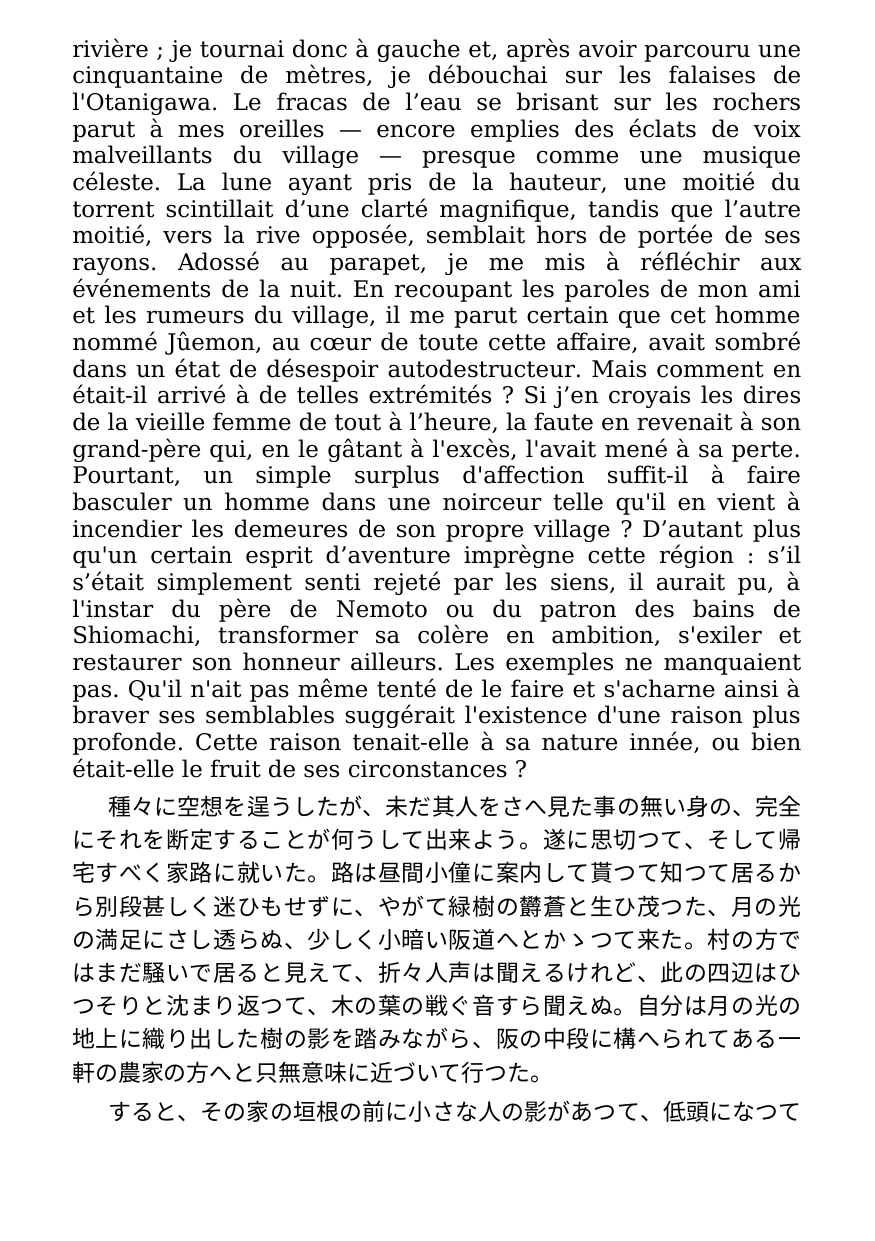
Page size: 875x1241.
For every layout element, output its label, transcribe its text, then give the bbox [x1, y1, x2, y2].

text すると、その家の垣根の前に小さな人の影があつて、低頭になつて [72, 1094, 802, 1127]
text 種々に空想を逞うしたが、未だ其人をさへ見た事の無い身の、完全にそれを断定することが何うして出来よう。遂に思切つて、そして帰宅すべく家路に就いた。路は昼間小僮に案内して貰つて知つて居るから別段甚しく迷ひもせずに、やがて緑樹の欝蒼と生ひ茂つた、月の光の満足にさし透らぬ、少しく小暗い阪道へとかゝつて来た。村の方ではまだ騒いで居ると見えて、折々人声は聞えるけれど、此の四辺はひつそりと沈まり返つて、木の葉の戦ぐ音すら聞えぬ。自分は月の光の地上に織り出した樹の影を踏みながら、阪の中段に構へられてある一軒の農家の方へと只無意味に近づいて行つた。 [72, 789, 802, 1088]
text rivière ; je tournai donc à gauche et, après avoir parcouru une cinquantaine de mètres, je débouchai sur les falaises de l'Otanigawa. Le fracas de l’eau se brisant sur les rochers parut à mes oreilles — encore emplies des éclats de voix malveillants du village — presque comme une musique céleste. La lune ayant pris de la hauteur, une moitié du torrent scintillait d’une clarté magnifique, tandis que l’autre moitié, vers la rive opposée, semblait hors de portée de ses rayons. Adossé au parapet, je me mis à réfléchir aux événements de la nuit. En recoupant les paroles de mon ami et les rumeurs du village, il me parut certain que cet homme nommé Jûemon, au cœur de toute cette affaire, avait sombré dans un état de désespoir autodestructeur. Mais comment en était-il arrivé à de telles extrémités ? Si j’en croyais les dires de la vieille femme de tout à l’heure, la faute en revenait à son grand-père qui, en le gâtant à l'excès, l'avait mené à sa perte. Pourtant, un simple surplus d'affection suffit-il à faire basculer un homme dans une noirceur telle qu'il en vient à incendier les demeures de son propre village ? D’autant plus qu'un certain esprit d’aventure imprègne cette région : s’il s’était simplement senti rejeté par les siens, il aurait pu, à l'instar du père de Nemoto ou du patron des bains de Shiomachi, transformer sa colère en ambition, s'exiler et restaurer son honneur ailleurs. Les exemples ne manquaient pas. Qu'il n'ait pas même tenté de le faire et s'acharne ainsi à braver ses semblables suggérait l'existence d'une raison plus profonde. Cette raison tenait-elle à sa nature innée, ou bien était-elle le fruit de ses circonstances ? [72, 36, 802, 783]
